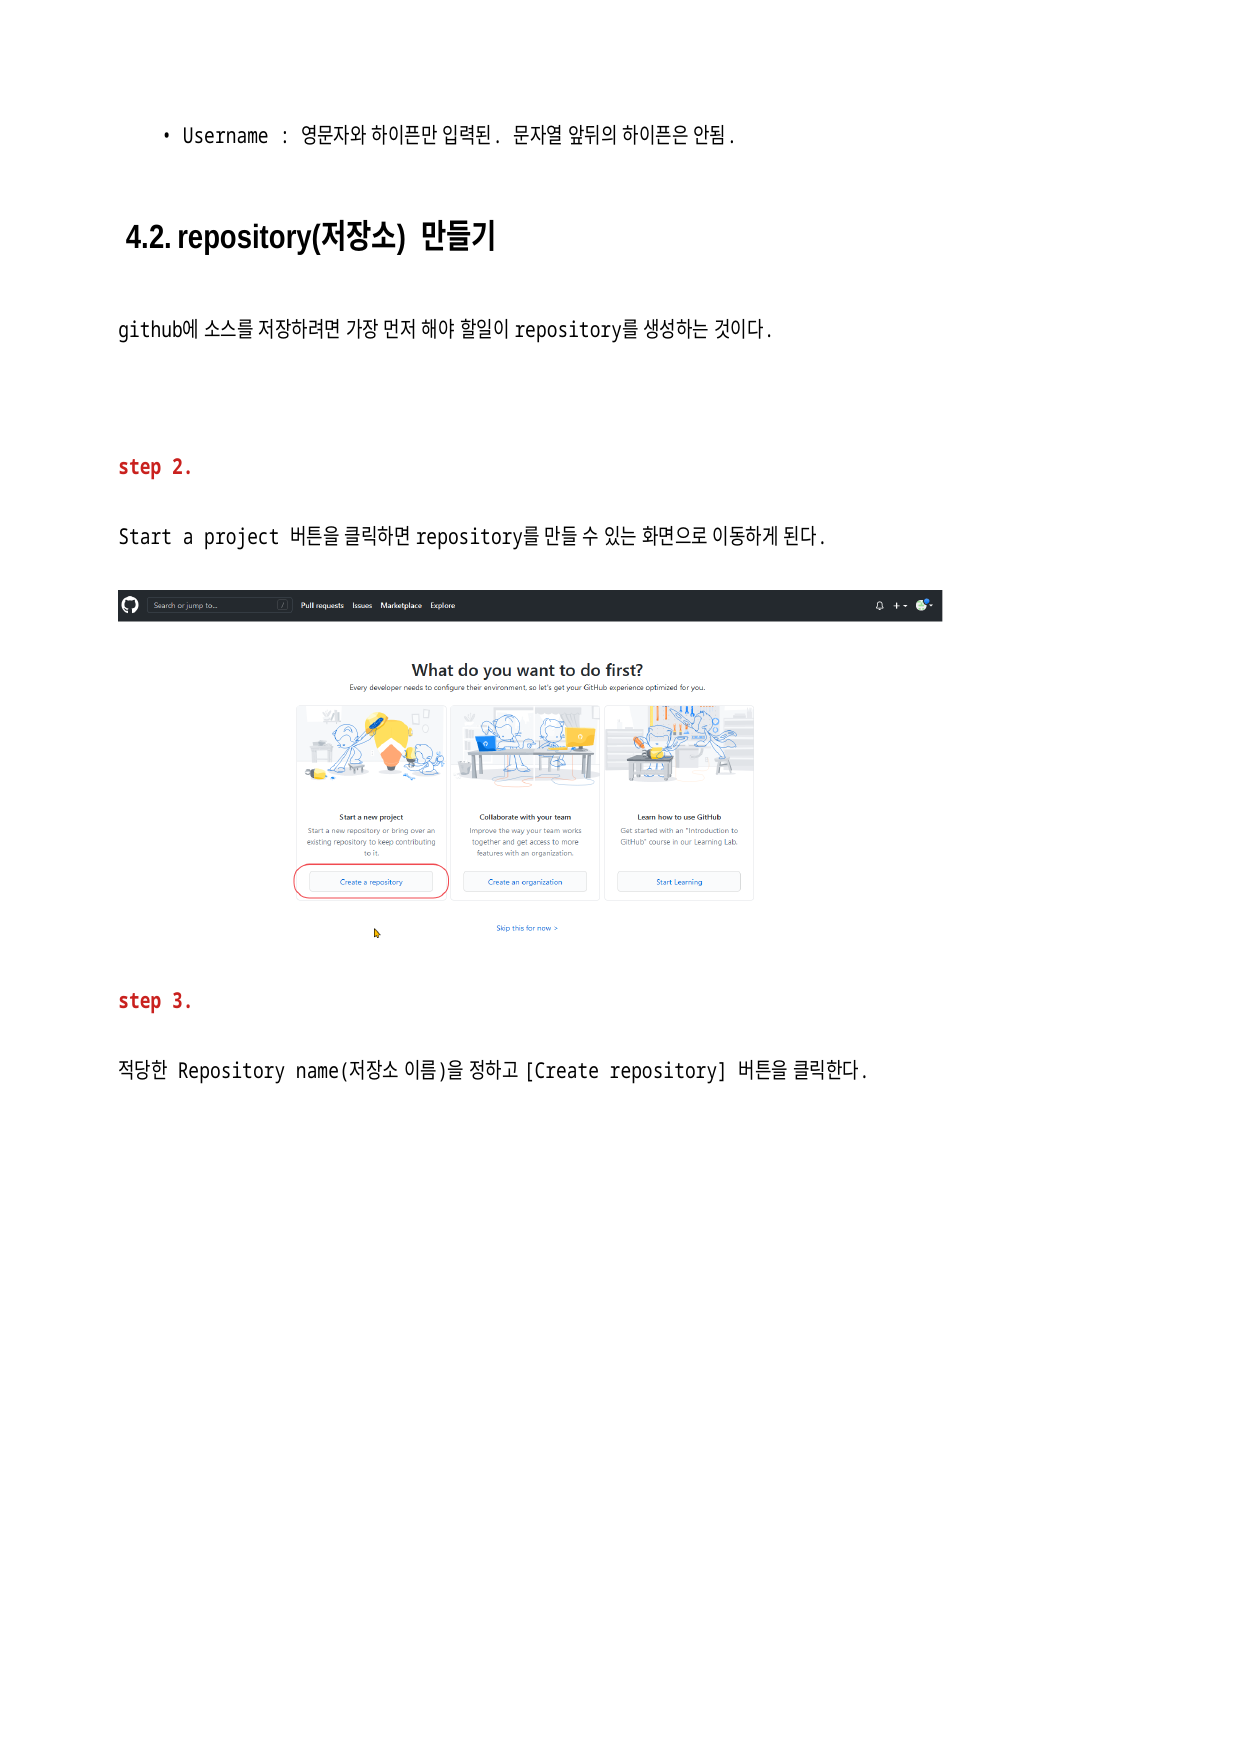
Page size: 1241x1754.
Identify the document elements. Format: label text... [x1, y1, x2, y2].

picture [118, 590, 943, 947]
text 적당한 Repository name(저장소 이름)을 정하고 [Create repository] 버튼을 클릭한다. [118, 1053, 1122, 1085]
text github에 소스를 저장하려면 가장 먼저 해야 할일이 repository를 생성하는 것이다. [118, 312, 1122, 344]
text step 2. [118, 451, 1122, 481]
text Start a project 버튼을 클릭하면 repository를 만들 수 있는 화면으로 이동하게 된다. [118, 519, 1122, 551]
subtitle repository(저장소) 만들기 [118, 209, 1122, 258]
text • Username : 영문자와 하이픈만 입력된. 문자열 앞뒤의 하이픈은 안됨. [118, 118, 1122, 150]
text step 3. [118, 985, 1122, 1015]
